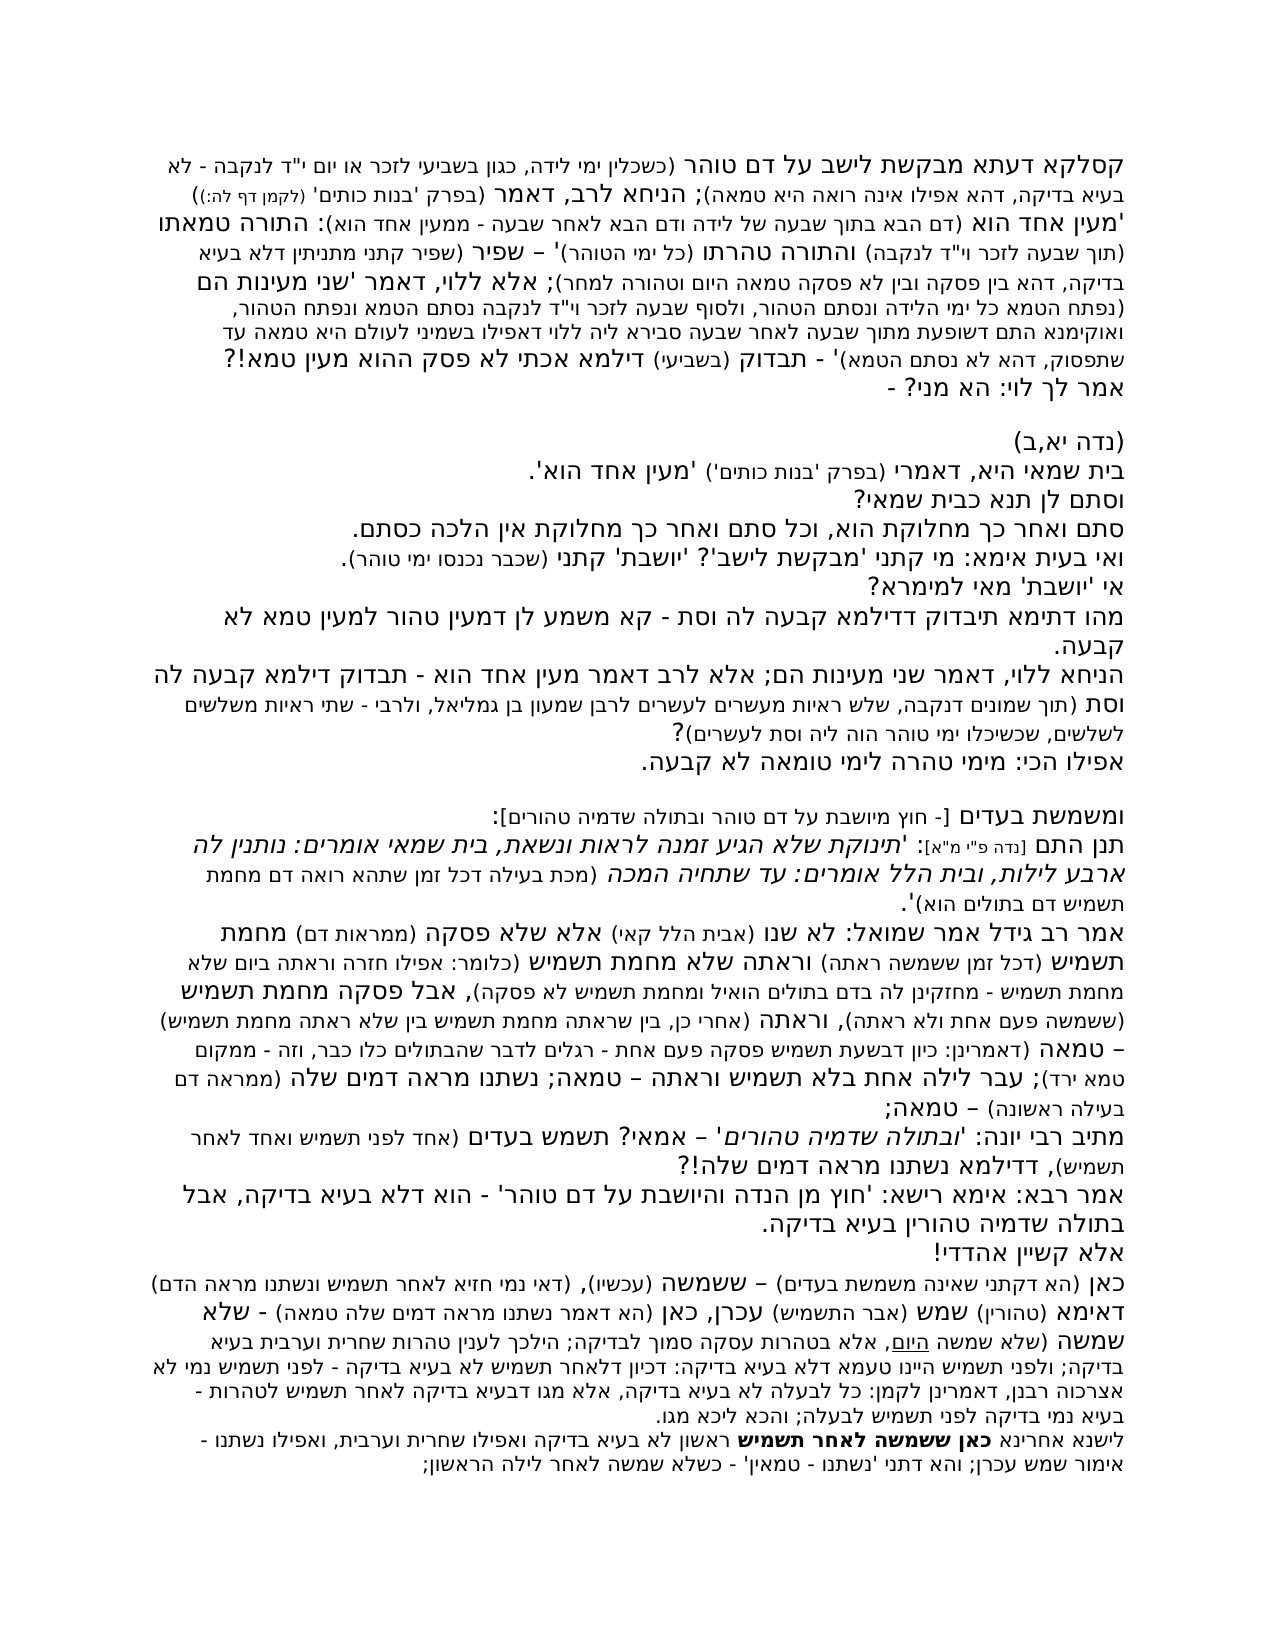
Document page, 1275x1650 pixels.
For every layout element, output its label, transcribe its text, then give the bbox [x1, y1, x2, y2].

text אפילו הכי: מימי טהרה לימי טומאה לא קבעה. [150, 748, 1125, 777]
text אי 'יושבת' מאי למימרא? [150, 573, 1125, 602]
text אלא קשיין אהדדי! [150, 1238, 1125, 1268]
text הניחא ללוי, דאמר שני מעינות הם; אלא לרב דאמר מעין אחד הוא - תבדוק דילמא קבעה לה וסת (תוך שמונים דנקבה, שלש ראיות מעשרים לעשרים לרבן שמעון בן גמליאל, ולרבי - שתי ראיות משלשים לשלשים, שכשיכלו ימי טוהר הוה ליה וסת לעשרים)? [150, 660, 1125, 748]
text מהו דתימא תיבדוק דדילמא קבעה לה וסת - קא משמע לן דמעין טהור למעין טמא לא קבעה. [150, 602, 1125, 660]
text תנן התם [נדה פ"י מ"א]: 'תינוקת שלא הגיע זמנה לראות ונשאת, בית שמאי אומרים: נותנין לה ארבע לילות, ובית הלל אומרים: עד שתחיה המכה (מכת בעילה דכל זמן שתהא רואה דם מחמת תשמיש דם בתולים הוא)'. [150, 830, 1125, 918]
text אמר לך לוי: הא מני? - [150, 373, 1125, 403]
text קסלקא דעתא מבקשת לישב על דם טוהר (כשכלין ימי לידה, כגון בשביעי לזכר או יום י"ד לנקבה - לא בעיא בדיקה, דהא אפילו אינה רואה היא טמאה); הניחא לרב, דאמר (בפרק 'בנות כותים' (לקמן דף לה:)) 'מעין אחד הוא (דם הבא בתוך שבעה של לידה ודם הבא לאחר שבעה - ממעין אחד הוא): התורה טמאתו (תוך שבעה לזכר וי"ד לנקבה) והתורה טהרתו (כל ימי הטוהר)' – שפיר (שפיר קתני מתניתין דלא בעיא בדיקה, דהא בין פסקה ובין לא פסקה טמאה היום וטהורה למחר); אלא ללוי, דאמר 'שני מעינות הם (נפתח הטמא כל ימי הלידה ונסתם הטהור, ולסוף שבעה לזכר וי"ד לנקבה נסתם הטמא ונפתח הטהור, ואוקימנא התם דשופעת מתוך שבעה לאחר שבעה סבירא ליה ללוי דאפילו בשמיני לעולם היא טמאה עד שתפסוק, דהא לא נסתם הטמא)' - תבדוק (בשביעי) דילמא אכתי לא פסק ההוא מעין טמא!? [150, 150, 1125, 373]
text סתם ואחר כך מחלוקת הוא, וכל סתם ואחר כך מחלוקת אין הלכה כסתם. [150, 514, 1125, 543]
text אמר רב גידל אמר שמואל: לא שנו (אבית הלל קאי) אלא שלא פסקה (ממראות דם) מחמת תשמיש (דכל זמן ששמשה ראתה) וראתה שלא מחמת תשמיש (כלומר: אפילו חזרה וראתה ביום שלא מחמת תשמיש - מחזקינן לה בדם בתולים הואיל ומחמת תשמיש לא פסקה), אבל פסקה מחמת תשמיש (ששמשה פעם אחת ולא ראתה), וראתה (אחרי כן, בין שראתה מחמת תשמיש בין שלא ראתה מחמת תשמיש) – טמאה (דאמרינן: כיון דבשעת תשמיש פסקה פעם אחת - רגלים לדבר שהבתולים כלו כבר, וזה - ממקום טמא ירד); עבר לילה אחת בלא תשמיש וראתה – טמאה; נשתנו מראה דמים שלה (ממראה דם בעילה ראשונה) – טמאה; [150, 918, 1125, 1122]
text (נדה יא,ב) [150, 427, 1125, 456]
text בית שמאי היא, דאמרי (בפרק 'בנות כותים') 'מעין אחד הוא'. [150, 456, 1125, 485]
text וסתם לן תנא כבית שמאי? [150, 485, 1125, 514]
text אמר רבא: אימא רישא: 'חוץ מן הנדה והיושבת על דם טוהר' - הוא דלא בעיא בדיקה, אבל בתולה שדמיה טהורין בעיא בדיקה. [150, 1180, 1125, 1238]
text ואי בעית אימא: מי קתני 'מבקשת לישב'? 'יושבת' קתני (שכבר נכנסו ימי טוהר). [150, 543, 1125, 573]
text כאן (הא דקתני שאינה משמשת בעדים) – ששמשה (עכשיו), (דאי נמי חזיא לאחר תשמיש ונשתנו מראה הדם) דאימא (טהורין) שמש (אבר התשמיש) עכרן, כאן (הא דאמר נשתנו מראה דמים שלה טמאה) - שלא שמשה (שלא שמשה היום, אלא בטהרות עסקה סמוך לבדיקה; הילכך לענין טהרות שחרית וערבית בעיא בדיקה; ולפני תשמיש היינו טעמא דלא בעיא בדיקה: דכיון דלאחר תשמיש לא בעיא בדיקה - לפני תשמיש נמי לא אצרכוה רבנן, דאמרינן לקמן: כל לבעלה לא בעיא בדיקה, אלא מגו דבעיא בדיקה לאחר תשמיש לטהרות - בעיא נמי בדיקה לפני תשמיש לבעלה; והכא ליכא מגו. [150, 1268, 1125, 1428]
text לישנא אחרינא כאן ששמשה לאחר תשמיש ראשון לא בעיא בדיקה ואפילו שחרית וערבית, ואפילו נשתנו - אימור שמש עכרן; והא דתני 'נשתנו - טמאין' - כשלא שמשה לאחר לילה הראשון; [150, 1428, 1125, 1477]
text ומשמשת בעדים [- חוץ מיושבת על דם טוהר ובתולה שדמיה טהורים]: [150, 801, 1125, 830]
text מתיב רבי יונה: 'ובתולה שדמיה טהורים' – אמאי? תשמש בעדים (אחד לפני תשמיש ואחד לאחר תשמיש), דדילמא נשתנו מראה דמים שלה!? [150, 1122, 1125, 1180]
